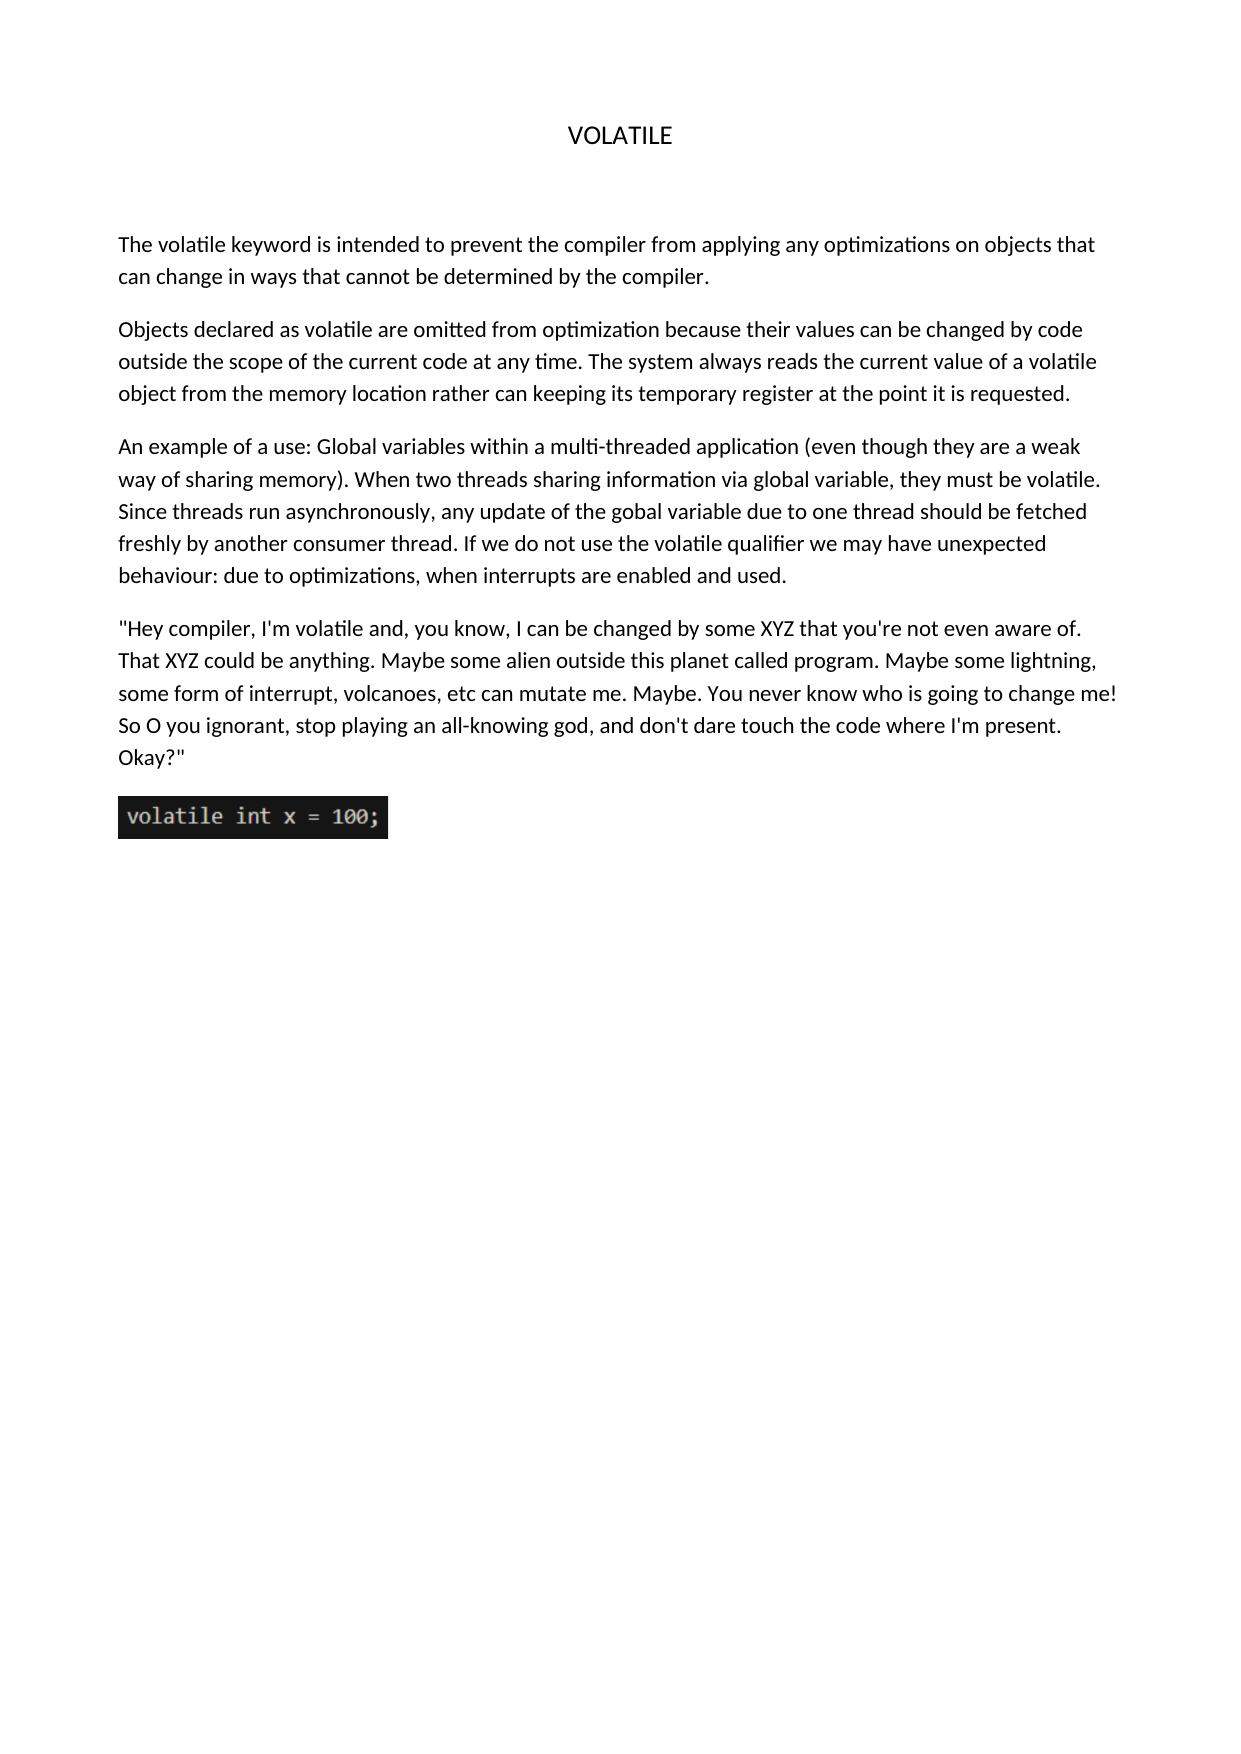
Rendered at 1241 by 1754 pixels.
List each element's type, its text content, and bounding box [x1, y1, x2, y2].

text An example of a use: Global variables within a multi-threaded application (even though they are a weak way of sharing memory). When two threads sharing information via global variable, they must be volatile. Since threads run asynchronously, any update of the gobal variable due to one thread should be fetched freshly by another consumer thread. If we do not use the volatile qualifier we may have unexpected behaviour: due to optimizations, when interrupts are enabled and used. [118, 432, 1122, 589]
text Objects declared as volatile are omitted from optimization because their values can be changed by code outside the scope of the current code at any time. The system always reads the current value of a volatile object from the memory location rather can keeping its temporary register at the point it is requested. [118, 315, 1122, 407]
text VOLATILE [118, 118, 1122, 151]
text The volatile keyword is intended to prevent the compiler from applying any optimizations on objects that can change in ways that cannot be determined by the compiler. [118, 230, 1122, 290]
text "Hey compiler, I'm volatile and, you know, I can be changed by some XYZ that you're not even aware of. That XYZ could be anything. Maybe some alien outside this planet called program. Maybe some lightning, some form of interrupt, volcanoes, etc can mutate me. Maybe. You never know who is going to change me! So O you ignorant, stop playing an all-knowing god, and don't dare touch the code where I'm present. Okay?" [118, 614, 1122, 771]
